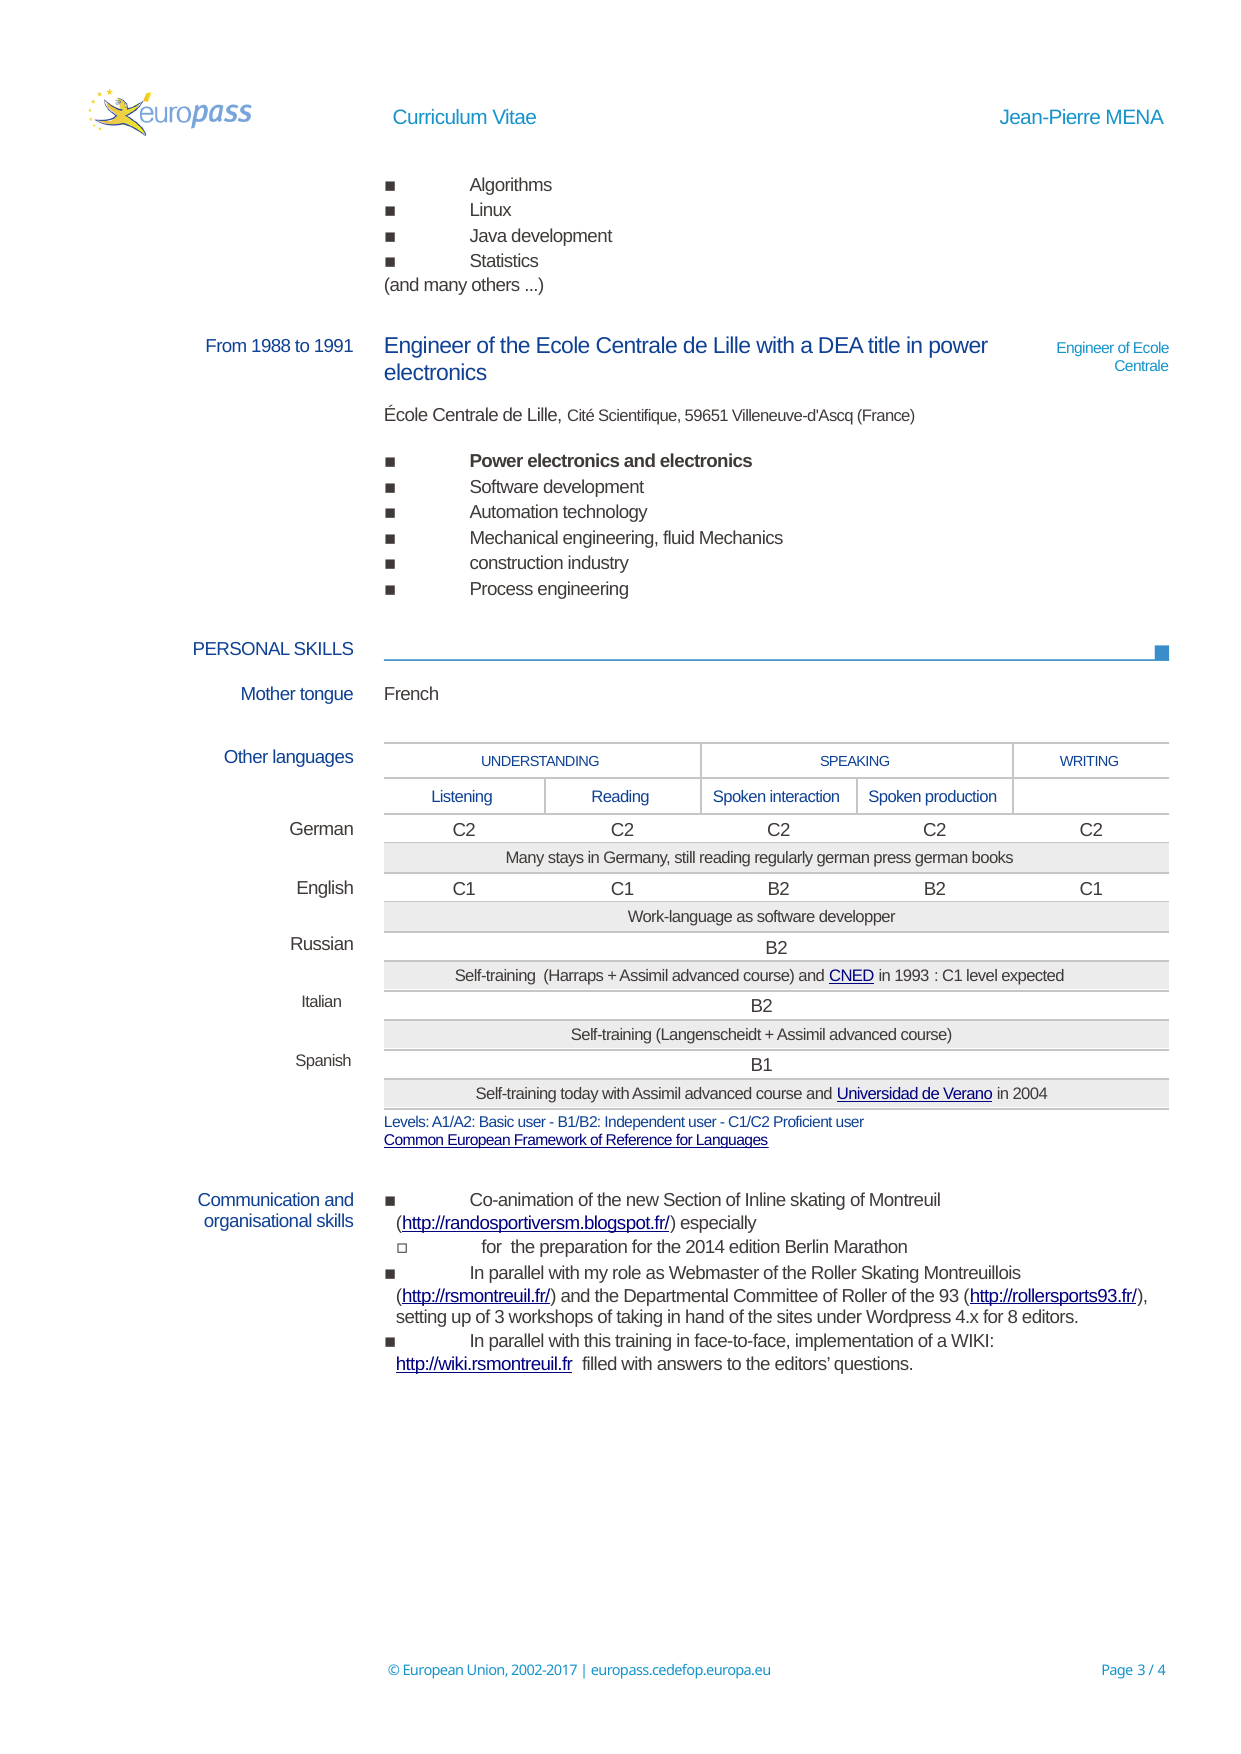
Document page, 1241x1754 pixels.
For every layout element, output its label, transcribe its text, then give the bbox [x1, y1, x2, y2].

table_cell Listening [384, 779, 544, 813]
table_cell Work-language as software developper [384, 902, 1169, 931]
table_cell B2 [384, 992, 1169, 1019]
table_cell Power electronics and electronics Software development Automation technology Mechanical engineering, fluid Mechanics construction industry Process engineering [384, 448, 1169, 601]
picture [383, 645, 1170, 661]
table_cell B2 [701, 874, 857, 901]
table_cell Russian [89, 931, 384, 960]
table_header From 1988 to 1991 [89, 333, 384, 601]
table_cell Self-training (Langenscheidt + Assimil advanced course) [384, 1021, 1169, 1048]
table_cell B2 [857, 874, 1013, 901]
table_cell C2 [384, 815, 544, 842]
table_header Engineer of Ecole Centrale [1033, 333, 1169, 385]
table_header Engineer of the Ecole Centrale de Lille with a DEA title in power electronics [384, 333, 1033, 385]
table_cell SPEAKING [702, 744, 1012, 777]
table_header Mother tongue [89, 680, 384, 706]
table_cell Reading [546, 779, 700, 813]
table_cell C2 [701, 815, 857, 842]
table_cell Algorithms Linux Java development Statistics (and many others ...) [384, 171, 1169, 295]
table_cell C2 [545, 815, 701, 842]
table_cell C1 [1013, 874, 1169, 901]
table_header Co-animation of the new Section of Inline skating of Montreuil (http://randosportiversm.blogspot.fr/) especially for the preparation for the 2014 edition Berlin Marathon In parallel with my role as Webmaster of the Roller Skating Montreuillois (http://rsmontreuil.fr/) and the Departmental Committee of Roller of the 93 (http://rollersports93.fr/), setting up of 3 workshops of taking in hand of the sites under Wordpress 4.x for 8 editors. In parallel with this training in face-to-face, implementation of a WIKI: http://wiki.rsmontreuil.fr filled with answers to the editors’ questions. [384, 1186, 1169, 1375]
table_cell Spanish [89, 1049, 384, 1078]
table_header [89, 171, 384, 295]
table_cell [89, 1019, 384, 1048]
table_cell Other languages [89, 742, 384, 813]
table_cell B1 [384, 1051, 1169, 1078]
table_cell English [89, 872, 384, 901]
table_cell École Centrale de Lille, Cité Scientifique, 59651 Villeneuve-d'Ascq (France) [384, 385, 1169, 447]
table_cell [384, 706, 1169, 742]
table_cell Spoken production [858, 779, 1012, 813]
table_cell C1 [545, 874, 701, 901]
table_cell WRITING [1014, 744, 1169, 777]
table_cell Self-training (Harraps + Assimil advanced course) and CNED in 1993 : C1 level expected [384, 962, 1169, 989]
table_cell Levels: A1/A2: Basic user - B1/B2: Independent user - C1/C2 Proficient user Common European Framework of Reference for Languages [384, 1110, 1169, 1149]
table_cell [89, 901, 384, 931]
table_cell Italian [89, 990, 384, 1019]
picture [88, 88, 252, 136]
table_cell [89, 706, 384, 742]
table_header French [384, 680, 1169, 706]
table_cell Many stays in Germany, still reading regularly german press german books [384, 843, 1169, 872]
table_cell Self-training today with Assimil advanced course and Universidad de Verano in 2004 [384, 1080, 1169, 1107]
table_cell B2 [384, 933, 1169, 960]
table_cell C2 [857, 815, 1013, 842]
table_cell C2 [1013, 815, 1169, 842]
table_header PERSONAL SKILLS [89, 638, 384, 660]
table_cell German [89, 813, 384, 842]
table_cell [89, 1108, 384, 1149]
table_header Communication and organisational skills [89, 1186, 384, 1375]
table_cell [89, 1078, 384, 1107]
table_header [384, 638, 1169, 645]
table_cell C1 [384, 874, 544, 901]
table_cell [89, 960, 384, 989]
table_cell [1014, 779, 1169, 813]
table_cell [89, 842, 384, 872]
table_cell UNDERSTANDING [384, 744, 700, 777]
table_cell Spoken interaction [702, 779, 856, 813]
